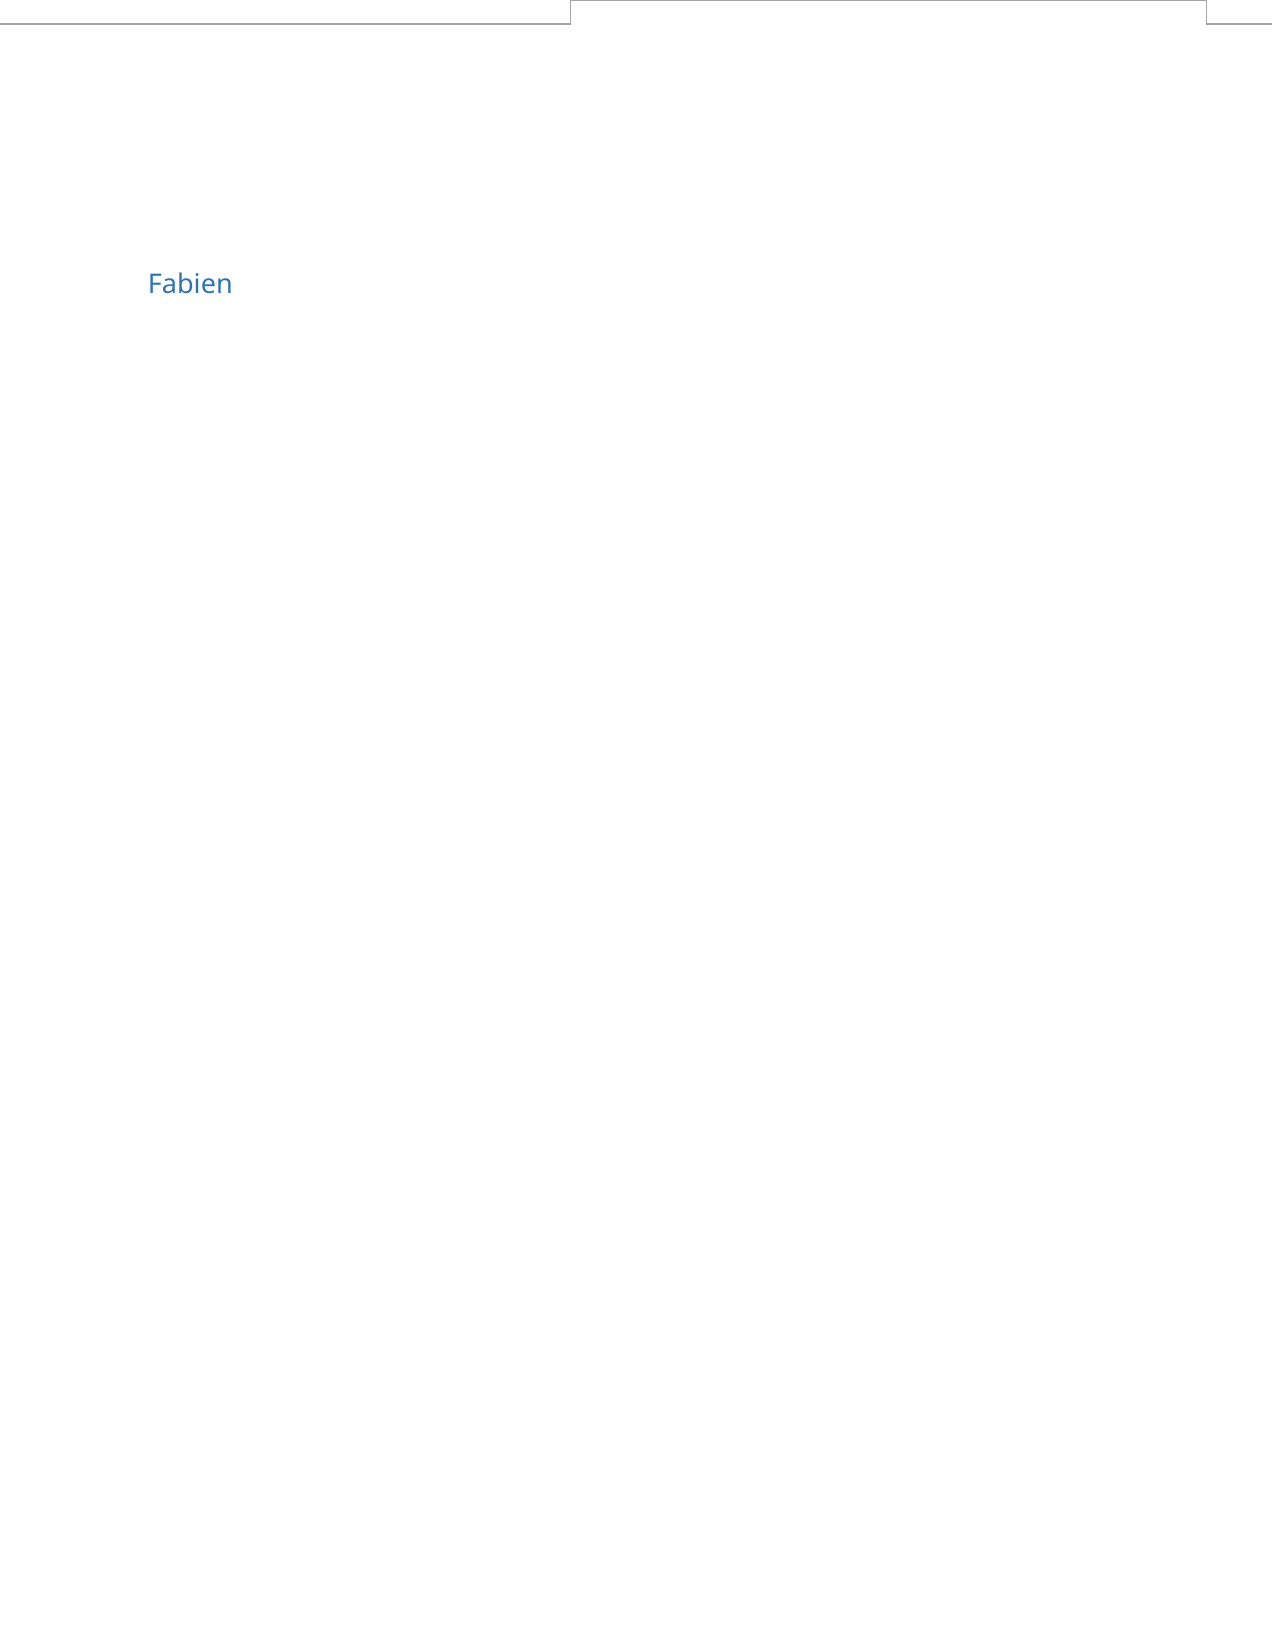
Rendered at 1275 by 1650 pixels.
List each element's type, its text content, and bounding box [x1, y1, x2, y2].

subtitle Fabien [148, 264, 1127, 301]
